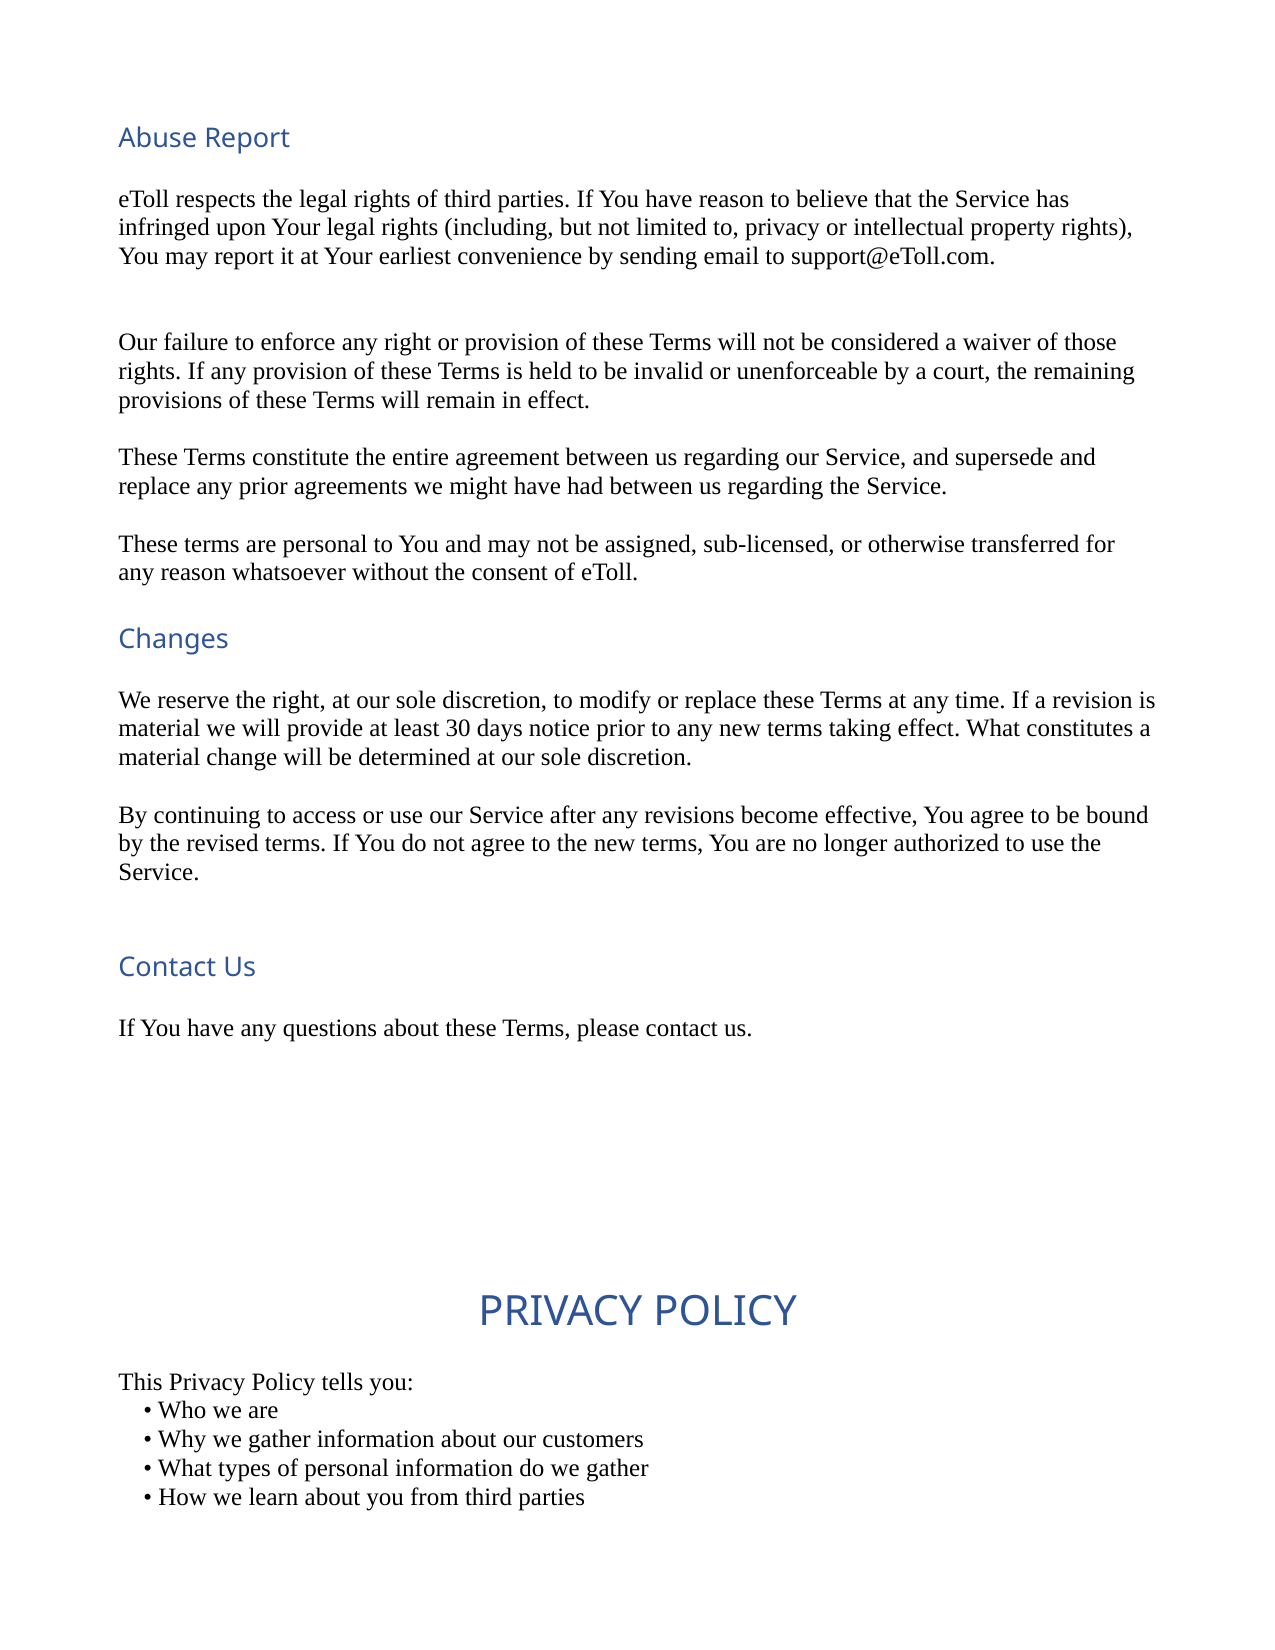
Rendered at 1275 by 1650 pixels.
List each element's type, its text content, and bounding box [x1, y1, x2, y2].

subtitle Abuse Report [118, 118, 1157, 155]
text • Who we are [118, 1396, 1157, 1424]
subtitle Contact Us [118, 948, 1157, 984]
subtitle Changes [118, 619, 1157, 656]
text • What types of personal information do we gather [118, 1453, 1157, 1482]
text This Privacy Policy tells you:​ [118, 1367, 1157, 1396]
text Our failure to enforce any right or provision of these Terms will not be considered a waiver of those rights. If any provision of these Terms is held to be invalid or unenforceable by a court, the remaining provisions of these Terms will remain in effect. [118, 327, 1157, 414]
text These Terms constitute the entire agreement between us regarding our Service, and supersede and replace any prior agreements we might have had between us regarding the Service. [118, 442, 1157, 500]
text • Why we gather information about our customers [118, 1424, 1157, 1453]
text If You have any questions about these Terms, please contact us. [118, 1013, 1157, 1042]
text • How we learn about you from third parties [118, 1482, 1157, 1511]
text By continuing to access or use our Service after any revisions become effective, You agree to be bound by the revised terms. If You do not agree to the new terms, You are no longer authorized to use the Service. [118, 800, 1157, 886]
text These terms are personal to You and may not be assigned, sub-licensed, or otherwise transferred for any reason whatsoever without the consent of eToll. [118, 529, 1157, 586]
subtitle PRIVACY POLICY [118, 1281, 1157, 1338]
text eToll respects the legal rights of third parties. If You have reason to believe that the Service has infringed upon Your legal rights (including, but not limited to, privacy or intellectual property rights), You may report it at Your earliest convenience by sending email to support@eToll.com. [118, 184, 1157, 270]
text We reserve the right, at our sole discretion, to modify or replace these Terms at any time. If a revision is material we will provide at least 30 days notice prior to any new terms taking effect. What constitutes a material change will be determined at our sole discretion. [118, 685, 1157, 771]
